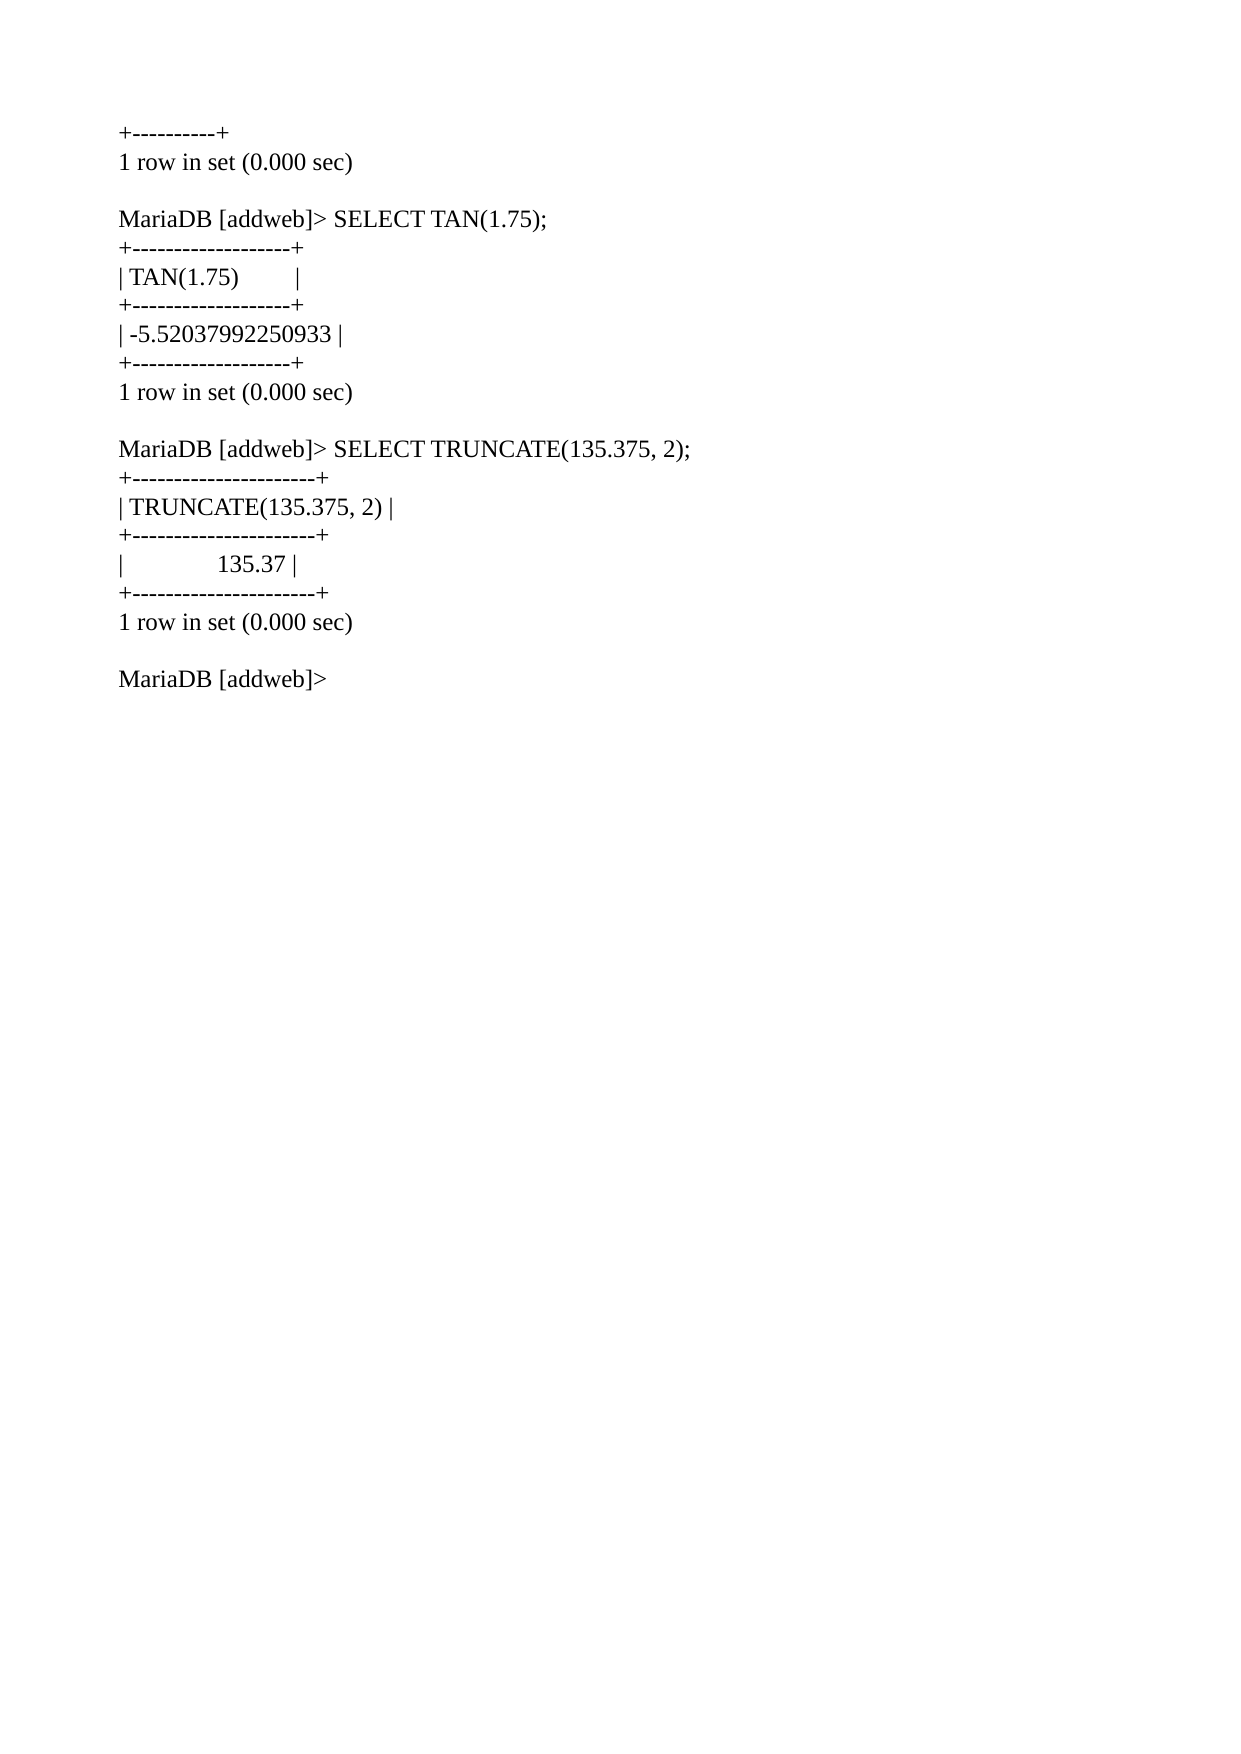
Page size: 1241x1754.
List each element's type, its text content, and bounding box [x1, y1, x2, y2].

text | -5.52037992250933 | [118, 319, 1122, 348]
text +----------------------+ [118, 578, 1122, 607]
text 1 row in set (0.000 sec) [118, 607, 1122, 636]
text | TAN(1.75) | [118, 262, 1122, 291]
text MariaDB [addweb]> SELECT TAN(1.75); [118, 204, 1122, 233]
text 1 row in set (0.000 sec) [118, 377, 1122, 406]
text | 135.37 | [118, 549, 1122, 578]
text +-------------------+ [118, 291, 1122, 319]
text +-------------------+ [118, 233, 1122, 262]
text +-------------------+ [118, 348, 1122, 377]
text | TRUNCATE(135.375, 2) | [118, 492, 1122, 521]
text +----------+ [118, 118, 1122, 147]
text +----------------------+ [118, 463, 1122, 492]
text +----------------------+ [118, 521, 1122, 549]
text MariaDB [addweb]> SELECT TRUNCATE(135.375, 2); [118, 434, 1122, 463]
text 1 row in set (0.000 sec) [118, 147, 1122, 176]
text MariaDB [addweb]> [118, 664, 1122, 693]
